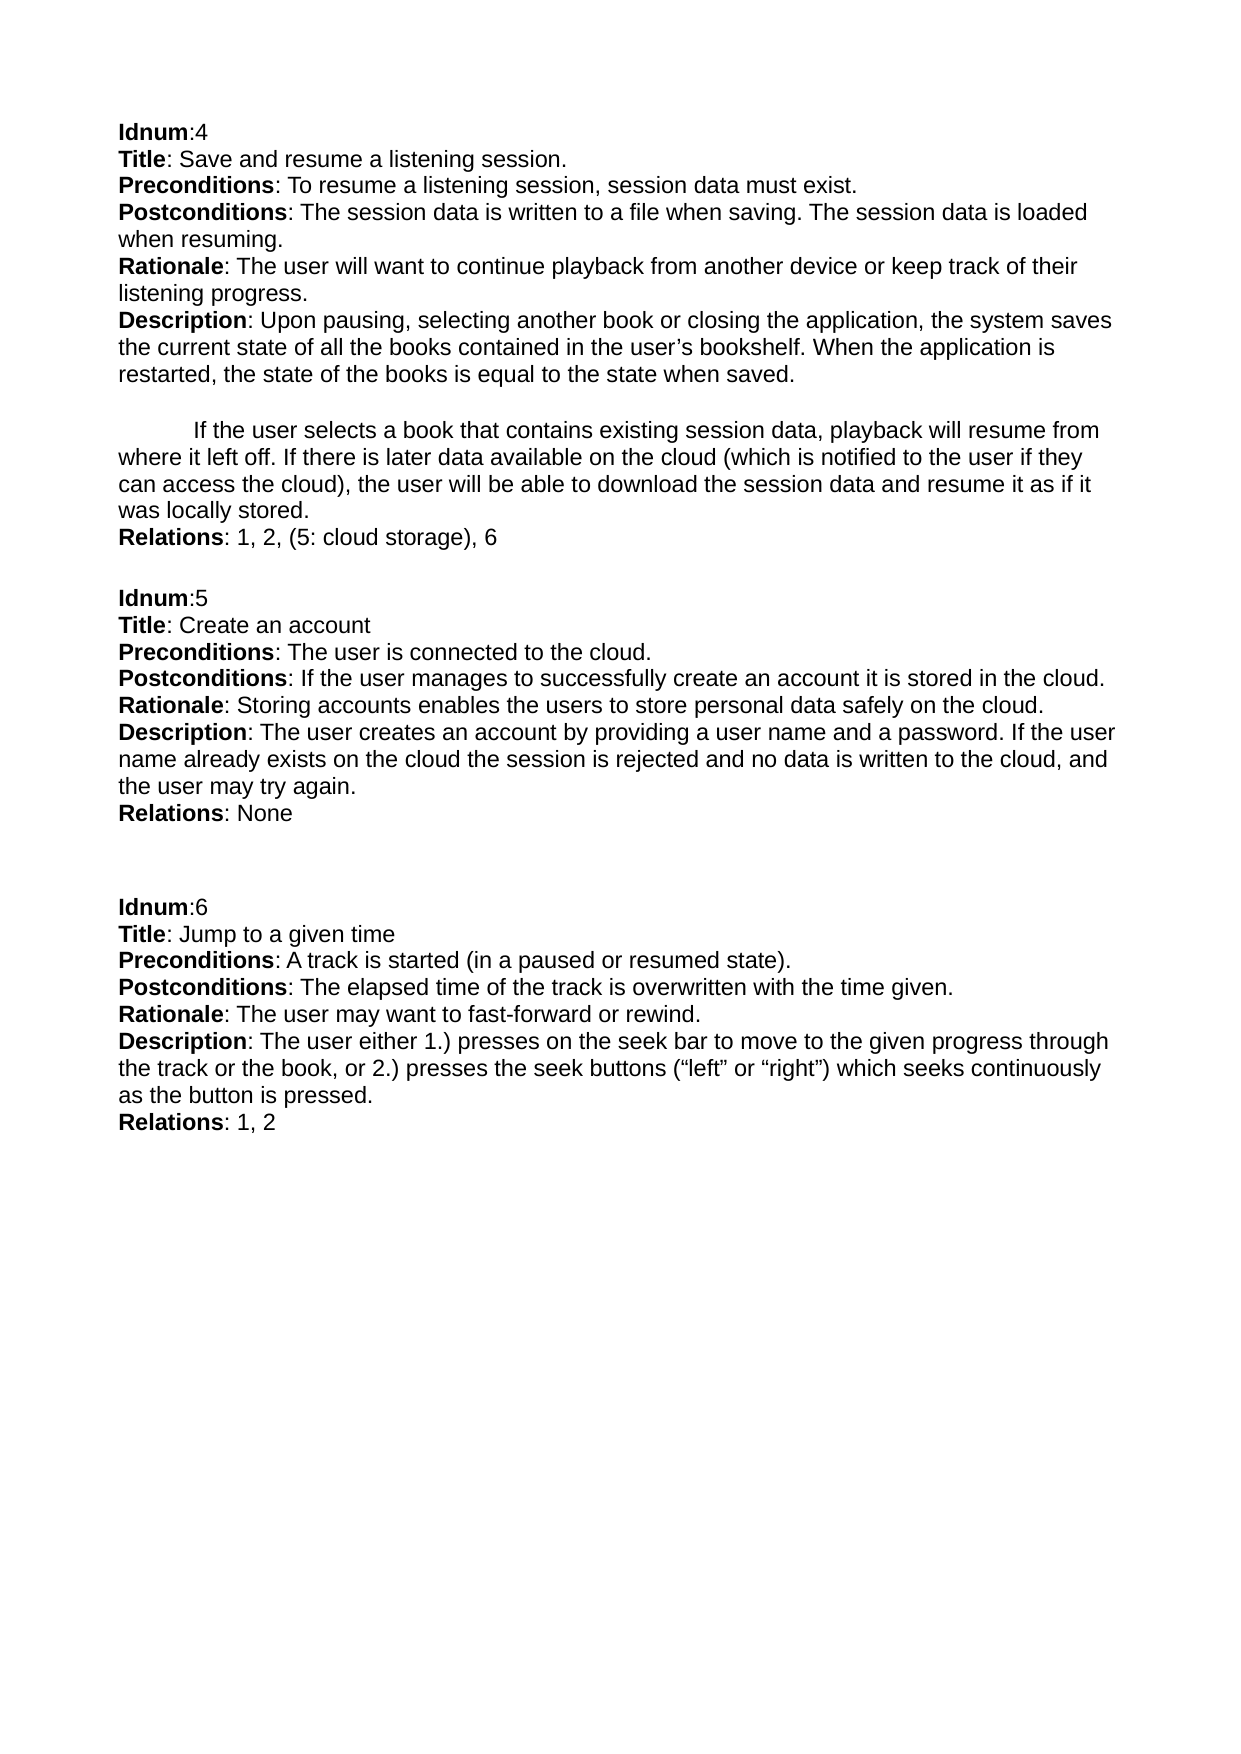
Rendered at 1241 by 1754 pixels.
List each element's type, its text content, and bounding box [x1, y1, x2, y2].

text If the user selects a book that contains existing session data, playback will resume from where it left off. If there is later data available on the cloud (which is notified to the user if they can access the cloud), the user will be able to download the session data and resume it as if it was locally stored. [118, 416, 1122, 524]
text Relations: 1, 2, (5: cloud storage), 6 Idnum:5 Title: Create an account Preconditions: The user is connected to the cloud. Postconditions: If the user manages to successfully create an account it is stored in the cloud. Rationale: Storing accounts enables the users to store personal data safely on the cloud. Description: The user creates an account by providing a user name and a password. If the user name already exists on the cloud the session is rejected and no data is written to the cloud, and the user may try again. Relations: None Idnum:6 Title: Jump to a given time Preconditions: A track is started (in a paused or resumed state). Postconditions: The elapsed time of the track is overwritten with the time given. Rationale: The user may want to fast-forward or rewind. Description: The user either 1.) presses on the seek bar to move to the given progress through the track or the book, or 2.) presses the seek buttons (“left” or “right”) which seeks continuously as the button is pressed. Relations: 1, 2 [118, 524, 1122, 1231]
text Idnum:4 Title: Save and resume a listening session. Preconditions: To resume a listening session, session data must exist. Postconditions: The session data is written to a file when saving. The session data is loaded when resuming. Rationale: The user will want to continue playback from another device or keep track of their listening progress. Description: Upon pausing, selecting another book or closing the application, the system saves the current state of all the books contained in the user’s bookshelf. When the application is restarted, the state of the books is equal to the state when saved. [118, 118, 1122, 387]
